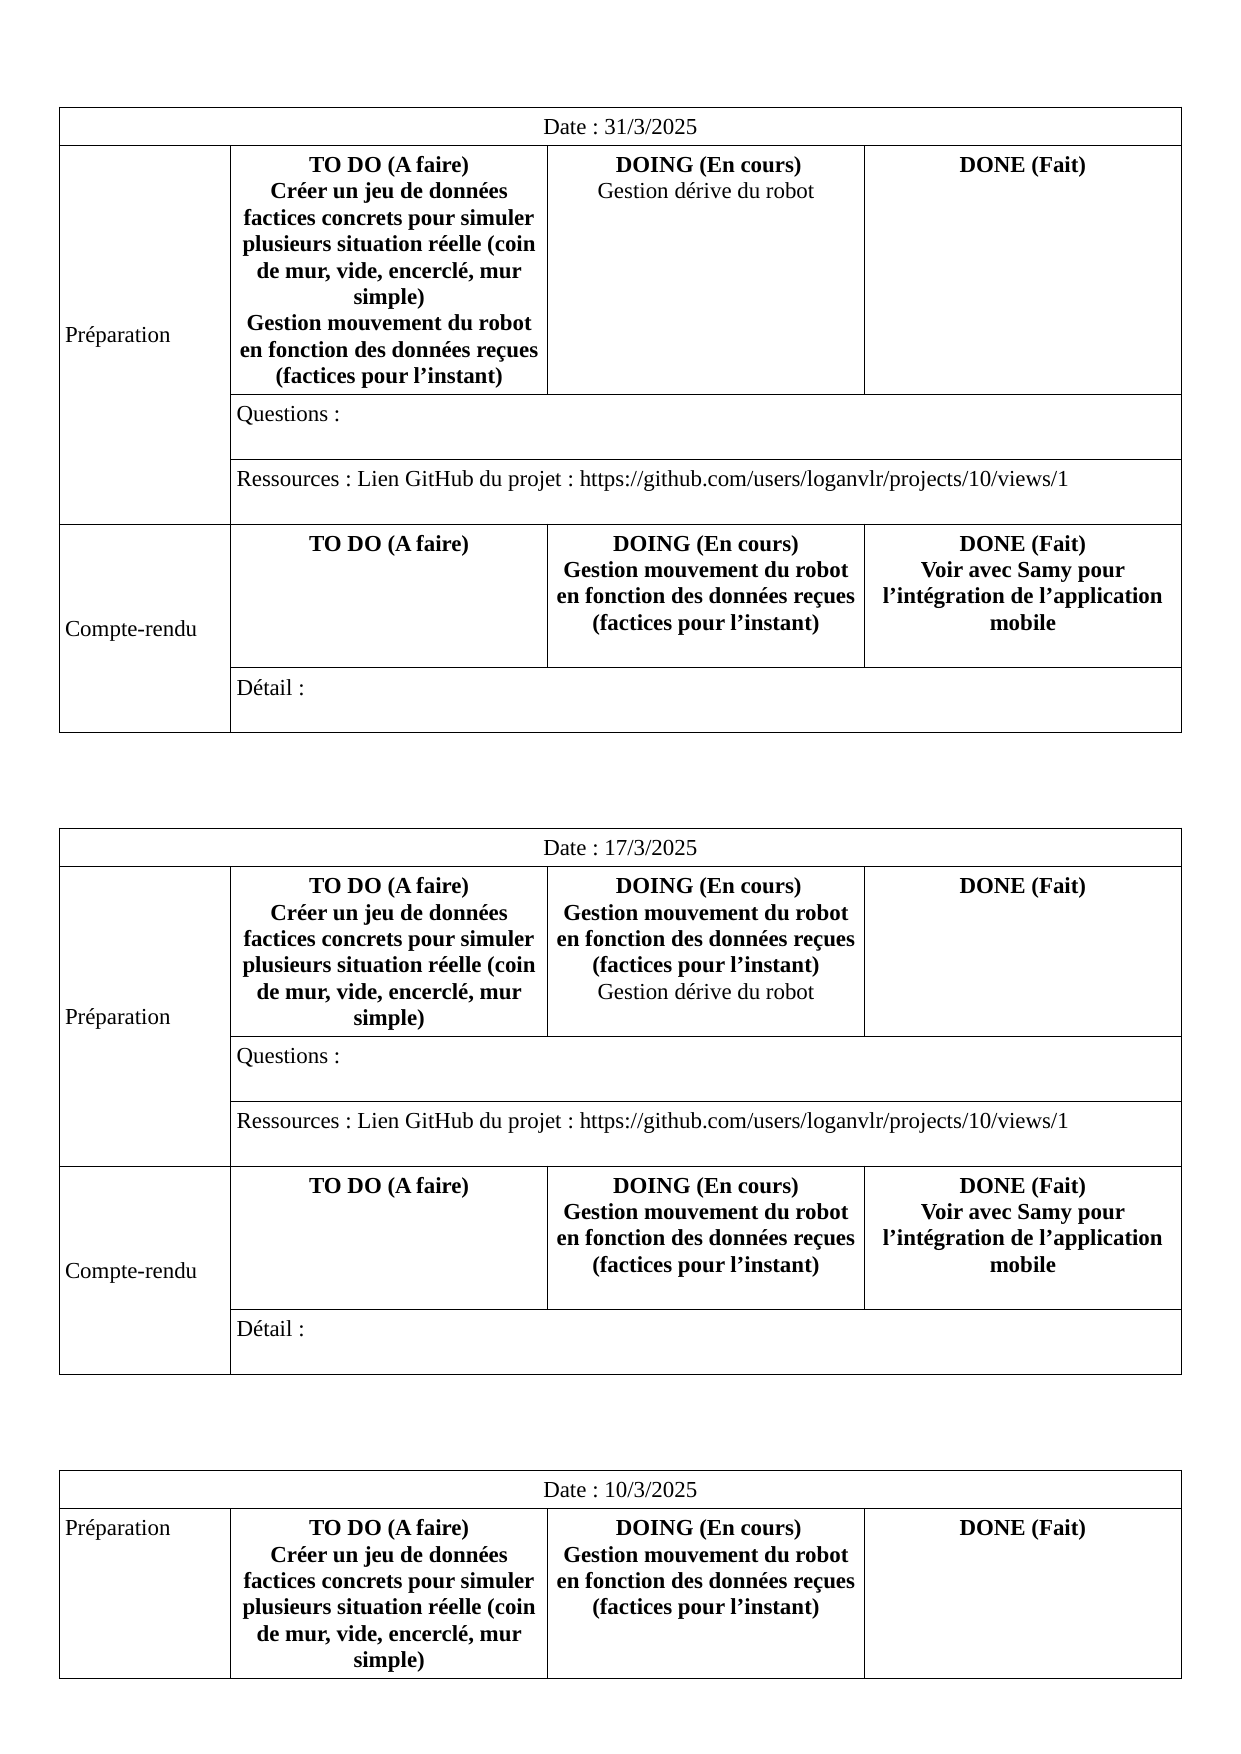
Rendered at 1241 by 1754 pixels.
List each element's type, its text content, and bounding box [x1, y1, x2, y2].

table_cell DOING (En cours) Gestion dérive du robot [548, 146, 864, 394]
table_cell DONE (Fait) Voir avec Samy pour l’intégration de l’application mobile [865, 525, 1181, 667]
table_cell Détail : [231, 668, 1181, 732]
table_header Date : 17/3/2025 [60, 829, 1181, 866]
table_header Date : 31/3/2025 [60, 108, 1181, 145]
table_cell Questions : [231, 1037, 1181, 1101]
table_cell DONE (Fait) Voir avec Samy pour l’intégration de l’application mobile [865, 1167, 1181, 1309]
table_cell Préparation [60, 867, 230, 1166]
table_cell TO DO (A faire) Créer un jeu de données factices concrets pour simuler plusieurs situation réelle (coin de mur, vide, encerclé, mur simple) [231, 867, 547, 1036]
table_cell DONE (Fait) [865, 867, 1181, 1036]
table_cell Ressources : Lien GitHub du projet : https://github.com/users/loganvlr/projects/10/views/1 [231, 1102, 1181, 1166]
table_cell Ressources : Lien GitHub du projet : https://github.com/users/loganvlr/projects/10/views/1 [231, 460, 1181, 523]
table_cell Détail : [231, 1310, 1181, 1374]
table_cell TO DO (A faire) Créer un jeu de données factices concrets pour simuler plusieurs situation réelle (coin de mur, vide, encerclé, mur simple) [231, 1509, 547, 1678]
table_cell DONE (Fait) [865, 146, 1181, 394]
table_cell DOING (En cours) Gestion mouvement du robot en fonction des données reçues (factices pour l’instant) [548, 1509, 864, 1678]
table_cell DOING (En cours) Gestion mouvement du robot en fonction des données reçues (factices pour l’instant) [548, 1167, 864, 1309]
table_header Date : 10/3/2025 [60, 1471, 1181, 1508]
table_cell DONE (Fait) [865, 1509, 1181, 1678]
table_cell TO DO (A faire) [231, 525, 547, 667]
table_cell TO DO (A faire) Créer un jeu de données factices concrets pour simuler plusieurs situation réelle (coin de mur, vide, encerclé, mur simple) Gestion mouvement du robot en fonction des données reçues (factices pour l’instant) [231, 146, 547, 394]
table_cell TO DO (A faire) [231, 1167, 547, 1309]
table_cell Préparation [60, 146, 230, 523]
table_cell Compte-rendu [60, 525, 230, 732]
table_cell DOING (En cours) Gestion mouvement du robot en fonction des données reçues (factices pour l’instant) [548, 525, 864, 667]
table_cell Compte-rendu [60, 1167, 230, 1374]
table_cell Questions : [231, 395, 1181, 459]
table_cell Préparation [60, 1509, 230, 1678]
table_cell DOING (En cours) Gestion mouvement du robot en fonction des données reçues (factices pour l’instant) Gestion dérive du robot [548, 867, 864, 1036]
